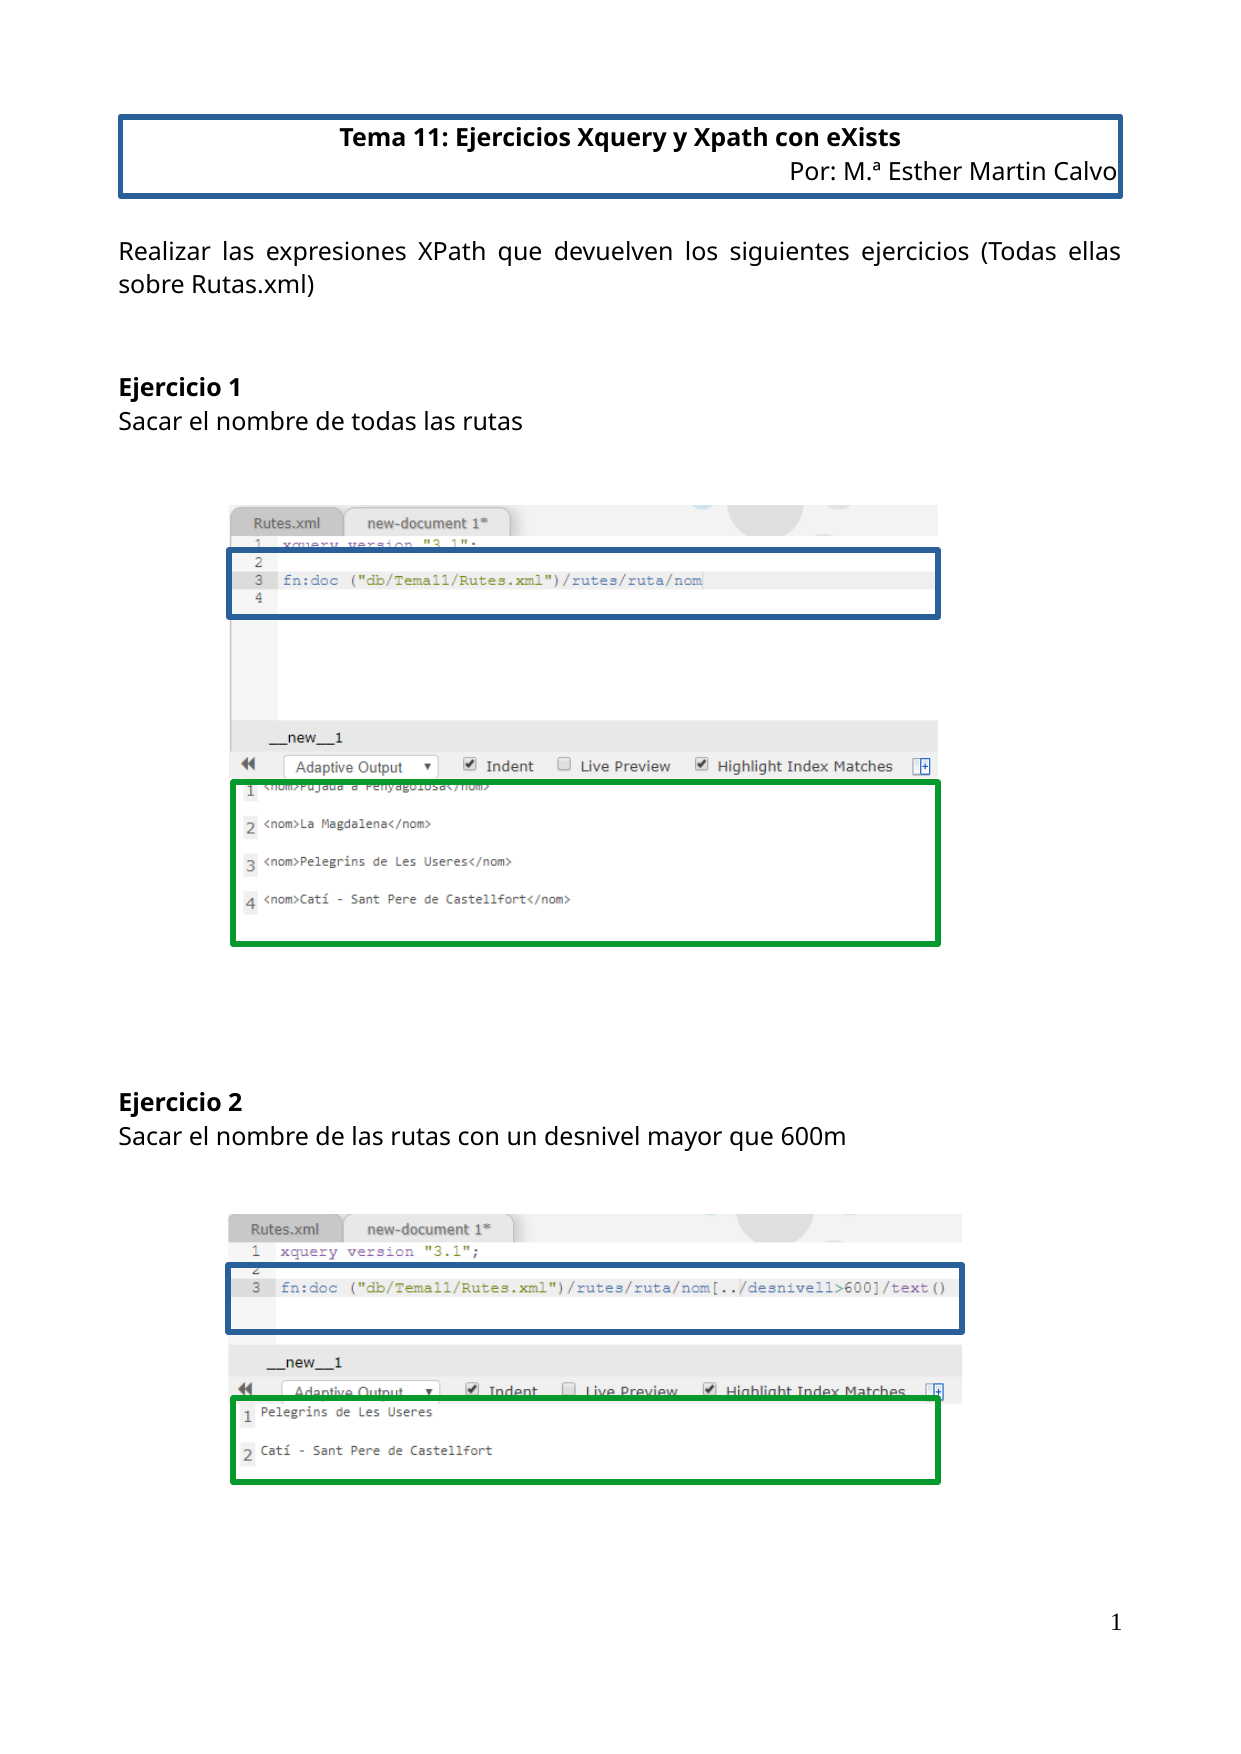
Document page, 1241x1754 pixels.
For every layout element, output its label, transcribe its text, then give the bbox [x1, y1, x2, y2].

picture [228, 505, 938, 547]
picture [228, 1214, 963, 1262]
text Ejercicio 1 [118, 369, 1122, 403]
text Ejercicio 2 [118, 1085, 1122, 1119]
picture [236, 785, 935, 938]
text Sacar el nombre de todas las rutas [118, 403, 1122, 437]
picture [228, 1335, 963, 1496]
picture [232, 553, 935, 614]
picture [231, 1268, 959, 1329]
text Sacar el nombre de las rutas con un desnivel mayor que 600m [118, 1119, 1122, 1153]
picture [228, 620, 938, 938]
text Realizar las expresiones XPath que devuelven los siguientes ejercicios (Todas ellas sobre Rutas.xml) [118, 233, 1122, 301]
